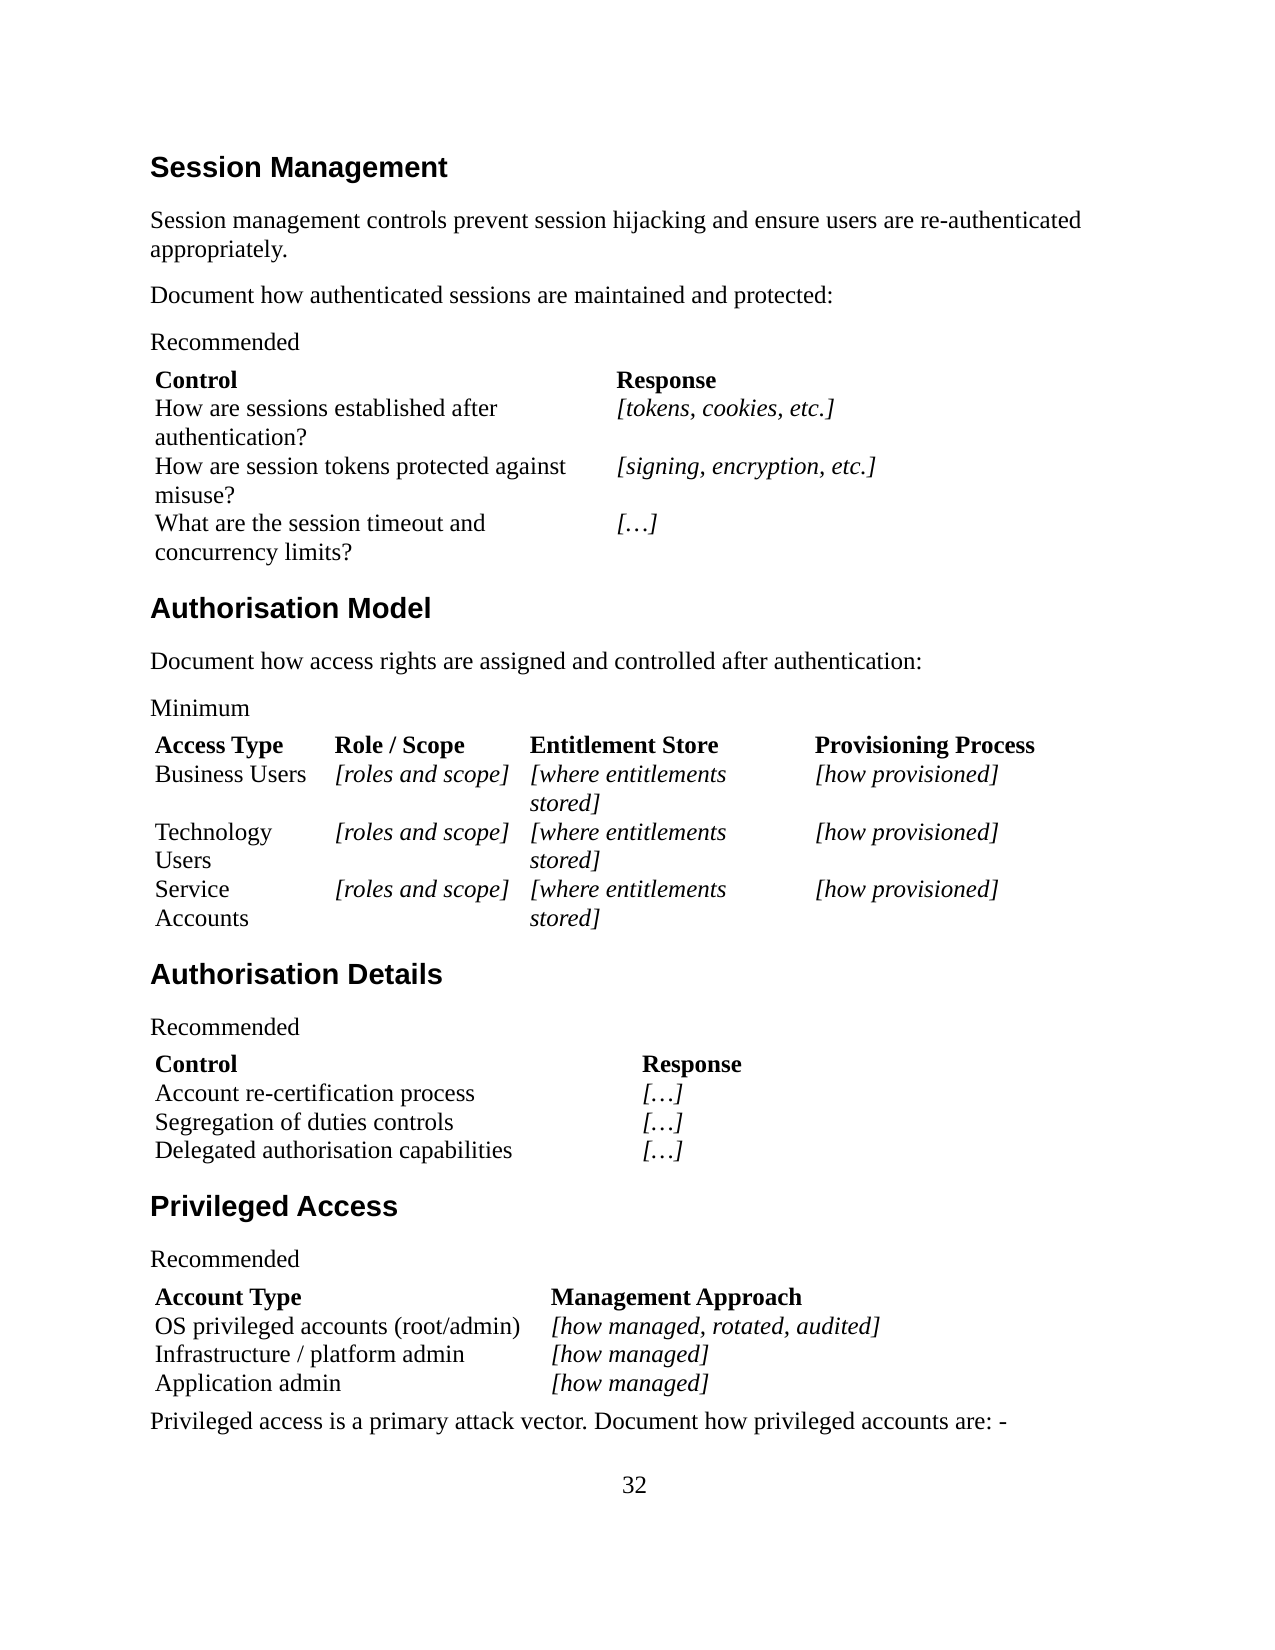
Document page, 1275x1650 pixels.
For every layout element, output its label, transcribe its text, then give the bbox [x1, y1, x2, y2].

text Minimum [150, 693, 1125, 721]
table_cell […] [638, 1107, 1125, 1136]
table_cell [roles and scope] [330, 874, 525, 932]
table_cell Business Users [150, 759, 330, 817]
subtitle Authorisation Details [150, 957, 1125, 990]
table_header Response [612, 365, 1125, 393]
table_header Role / Scope [330, 730, 525, 759]
text Recommended [150, 1012, 1125, 1040]
table_cell […] [638, 1078, 1125, 1107]
table_cell [how managed] [546, 1340, 1125, 1368]
text Recommended [150, 327, 1125, 356]
table_cell [how provisioned] [810, 759, 1125, 817]
table_cell Delegated authorisation capabilities [150, 1136, 637, 1164]
text Recommended [150, 1244, 1125, 1273]
table_header Control [150, 1049, 637, 1078]
table_cell [signing, encryption, etc.] [612, 451, 1125, 508]
table_cell [tokens, cookies, etc.] [612, 394, 1125, 451]
table_cell Application admin [150, 1368, 546, 1397]
table_cell [how managed, rotated, audited] [546, 1311, 1125, 1339]
table_cell […] [612, 509, 1125, 566]
table_cell Infrastructure / platform admin [150, 1340, 546, 1368]
table_cell [how provisioned] [810, 817, 1125, 874]
table_cell [where entitlements stored] [525, 817, 810, 874]
table_cell How are sessions established after authentication? [150, 394, 612, 451]
table_header Provisioning Process [810, 730, 1125, 759]
table_cell […] [638, 1136, 1125, 1164]
subtitle Privileged Access [150, 1189, 1125, 1223]
table_cell [where entitlements stored] [525, 759, 810, 817]
table_cell Account re-certification process [150, 1078, 637, 1107]
text Document how authenticated sessions are maintained and protected: [150, 280, 1125, 309]
subtitle Authorisation Model [150, 591, 1125, 624]
table_cell How are session tokens protected against misuse? [150, 451, 612, 508]
table_cell Technology Users [150, 817, 330, 874]
table_cell What are the session timeout and concurrency limits? [150, 509, 612, 566]
table_cell Service Accounts [150, 874, 330, 932]
table_cell [where entitlements stored] [525, 874, 810, 932]
text Session management controls prevent session hijacking and ensure users are re-authenticated appropriately. [150, 205, 1125, 262]
table_cell [how provisioned] [810, 874, 1125, 932]
table_cell Segregation of duties controls [150, 1107, 637, 1136]
text Document how access rights are assigned and controlled after authentication: [150, 646, 1125, 675]
table_header Management Approach [546, 1282, 1125, 1311]
table_header Entitlement Store [525, 730, 810, 759]
table_header Response [638, 1049, 1125, 1078]
table_header Access Type [150, 730, 330, 759]
text Privileged access is a primary attack vector. Document how privileged accounts are: [150, 1406, 1125, 1435]
table_cell [how managed] [546, 1368, 1125, 1397]
table_cell [roles and scope] [330, 817, 525, 874]
table_cell [roles and scope] [330, 759, 525, 817]
table_cell OS privileged accounts (root/admin) [150, 1311, 546, 1339]
table_header Account Type [150, 1282, 546, 1311]
subtitle Session Management [150, 150, 1125, 183]
table_header Control [150, 365, 612, 393]
